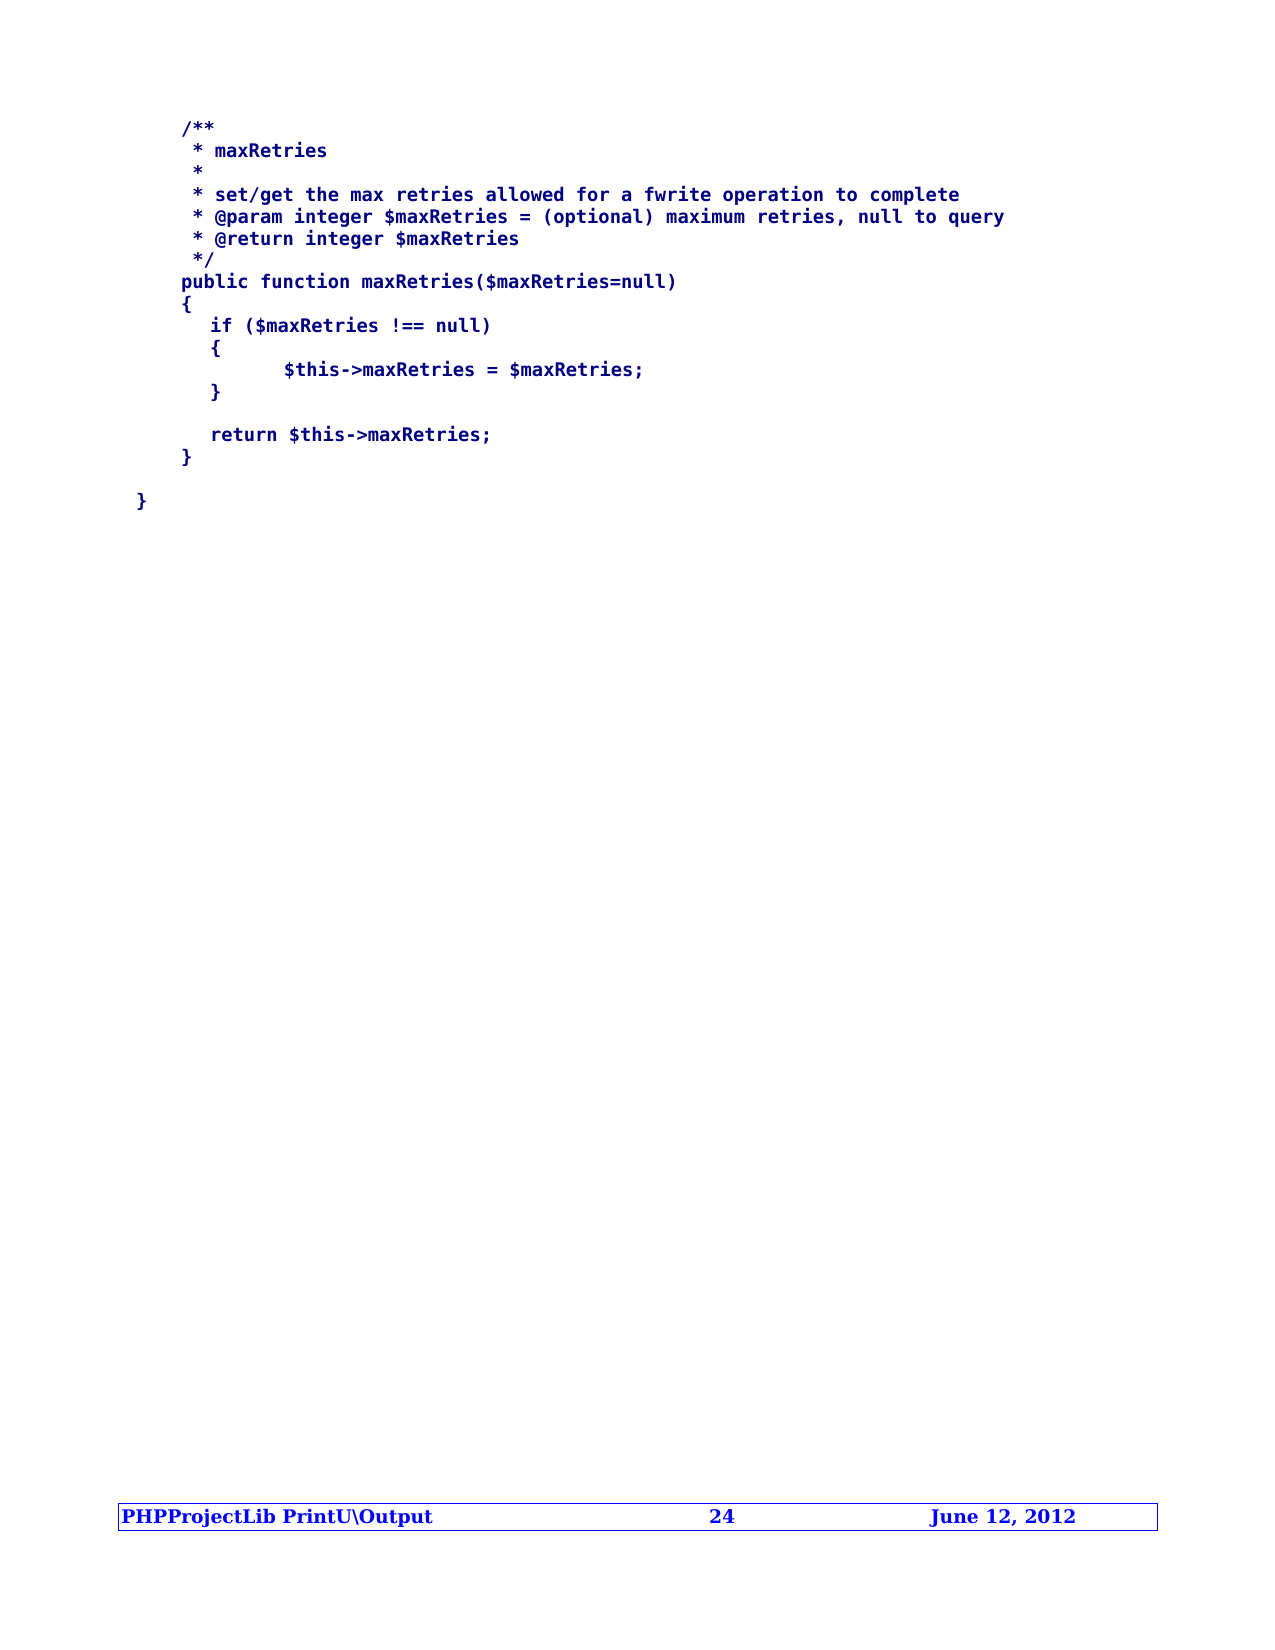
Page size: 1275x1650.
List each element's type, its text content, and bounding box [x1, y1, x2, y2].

list */ [136, 249, 1157, 271]
list * maxRetries [136, 140, 1157, 162]
list if ($maxRetries !== null) [136, 315, 1157, 337]
list } [136, 446, 1157, 468]
list * @param integer $maxRetries = (optional) maximum retries, null to query [136, 206, 1157, 227]
list { [136, 293, 1157, 315]
list } [136, 381, 1157, 402]
list } [136, 490, 1157, 512]
list return $this->maxRetries; [136, 424, 1157, 446]
list * [136, 162, 1157, 184]
list public function maxRetries($maxRetries=null) [136, 271, 1157, 293]
list $this->maxRetries = $maxRetries; [136, 359, 1157, 381]
list * set/get the max retries allowed for a fwrite operation to complete [136, 184, 1157, 206]
list { [136, 337, 1157, 359]
list * @return integer $maxRetries [136, 227, 1157, 249]
list /** [136, 118, 1157, 140]
